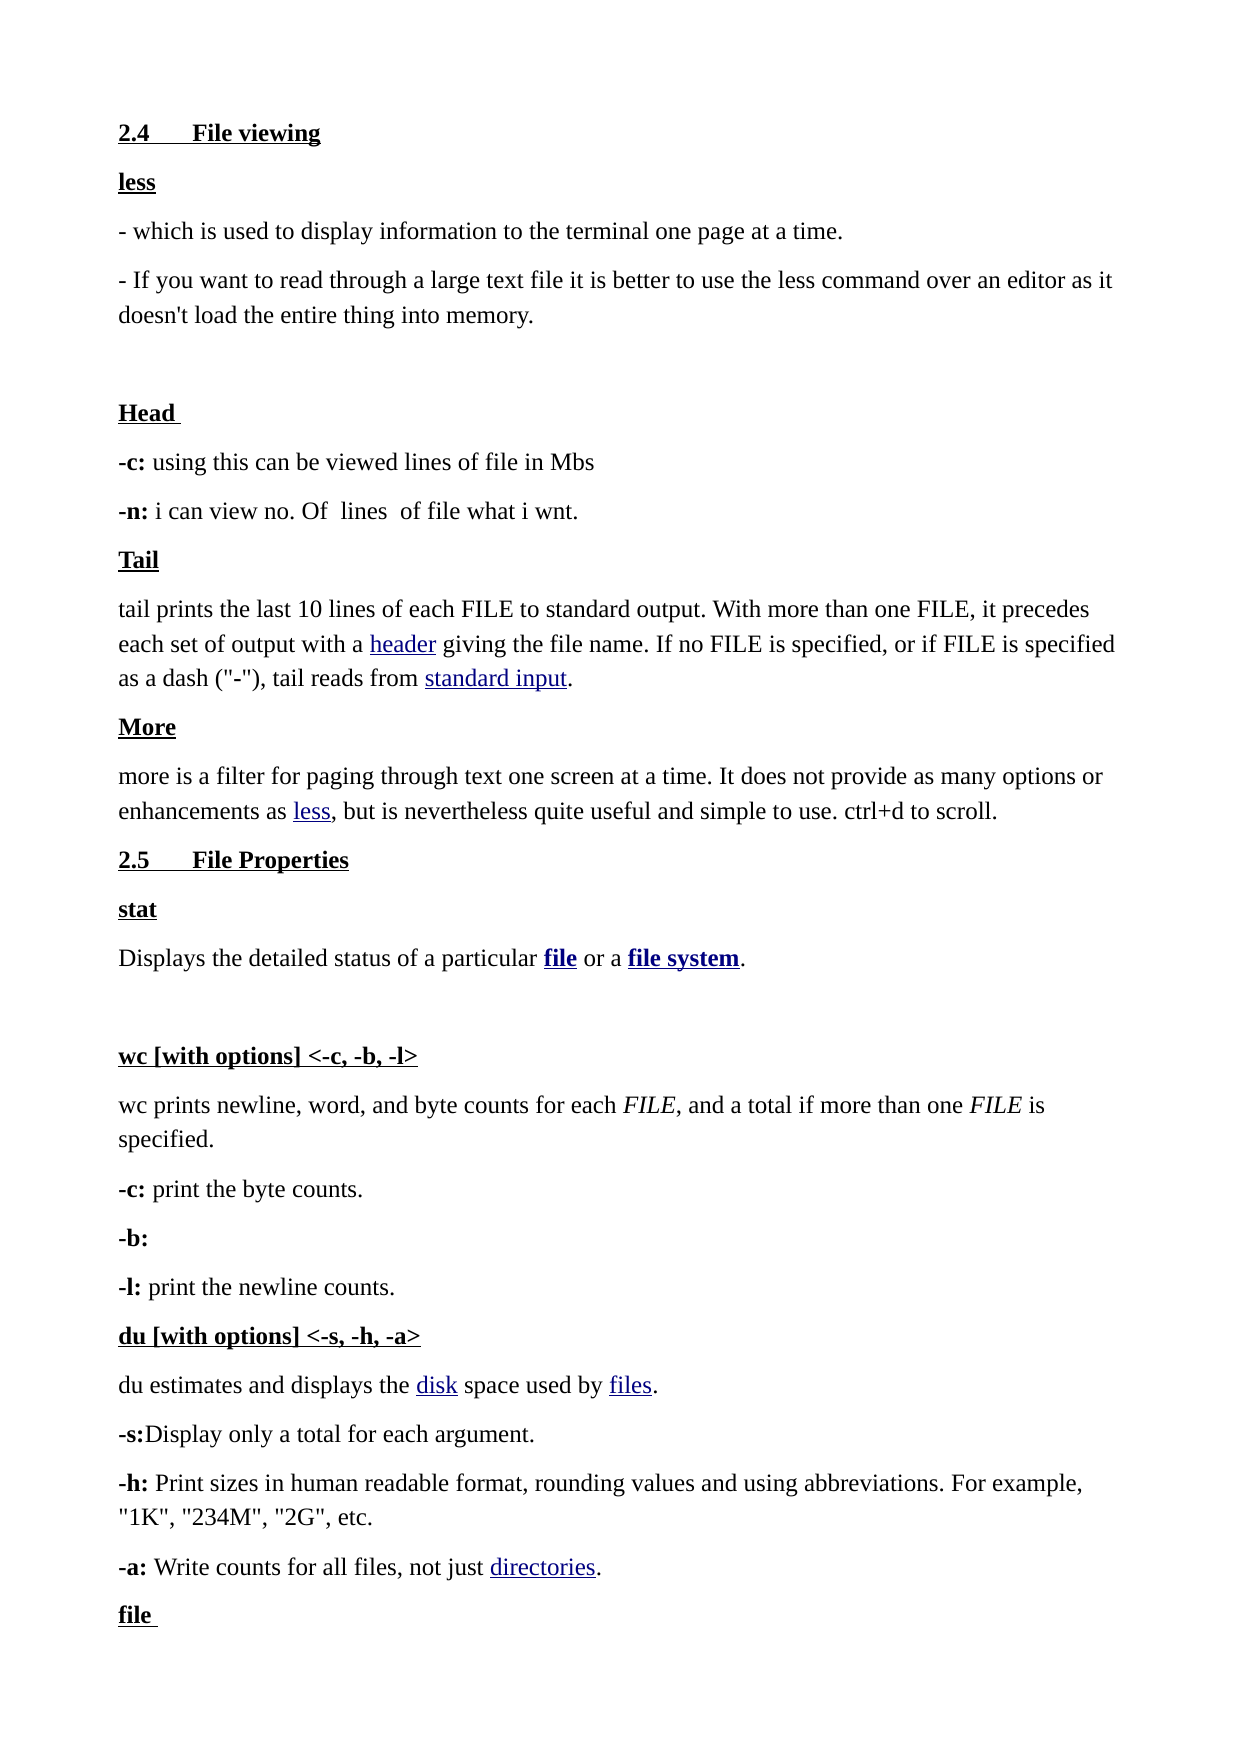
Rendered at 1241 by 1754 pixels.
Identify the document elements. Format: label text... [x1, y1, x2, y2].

text -n: i can view no. Of lines of file what i wnt. [118, 496, 1122, 525]
text file [118, 1601, 1122, 1629]
text wc [with options] <-c, -b, -l> [118, 1041, 1122, 1070]
text More [118, 712, 1122, 741]
text tail prints the last 10 lines of each FILE to standard output. With more than one FILE, it precedes each set of output with a header giving the file name. If no FILE is specified, or if FILE is specified as a dash ("-"), tail reads from standard input. [118, 594, 1122, 692]
text -a: Write counts for all files, not just directories. [118, 1552, 1122, 1580]
text -l: print the newline counts. [118, 1272, 1122, 1301]
text 2.5 File Properties [118, 845, 1122, 873]
text -c: using this can be viewed lines of file in Mbs [118, 447, 1122, 476]
text du estimates and displays the disk space used by files. [118, 1370, 1122, 1399]
text more is a filter for paging through text one screen at a time. It does not provide as many options or enhancements as less, but is nevertheless quite useful and simple to use. ctrl+d to scroll. [118, 761, 1122, 824]
text less [118, 167, 1122, 196]
text stat [118, 894, 1122, 923]
text -c: print the byte counts. [118, 1174, 1122, 1202]
text Head [118, 398, 1122, 427]
text Tail [118, 545, 1122, 574]
text 2.4 File viewing [118, 118, 1122, 147]
text du [with options] <-s, -h, -a> [118, 1321, 1122, 1349]
text -h: Print sizes in human readable format, rounding values and using abbreviations. For example, "1K", "234M", "2G", etc. [118, 1468, 1122, 1531]
text Displays the detailed status of a particular file or a file system. [118, 943, 1122, 972]
text - If you want to read through a large text file it is better to use the less command over an editor as it doesn't load the entire thing into memory. [118, 265, 1122, 328]
text -b: [118, 1223, 1122, 1251]
text -s:Display only a total for each argument. [118, 1419, 1122, 1448]
text wc prints newline, word, and byte counts for each FILE, and a total if more than one FILE is specified. [118, 1090, 1122, 1153]
text - which is used to display information to the terminal one page at a time. [118, 216, 1122, 245]
